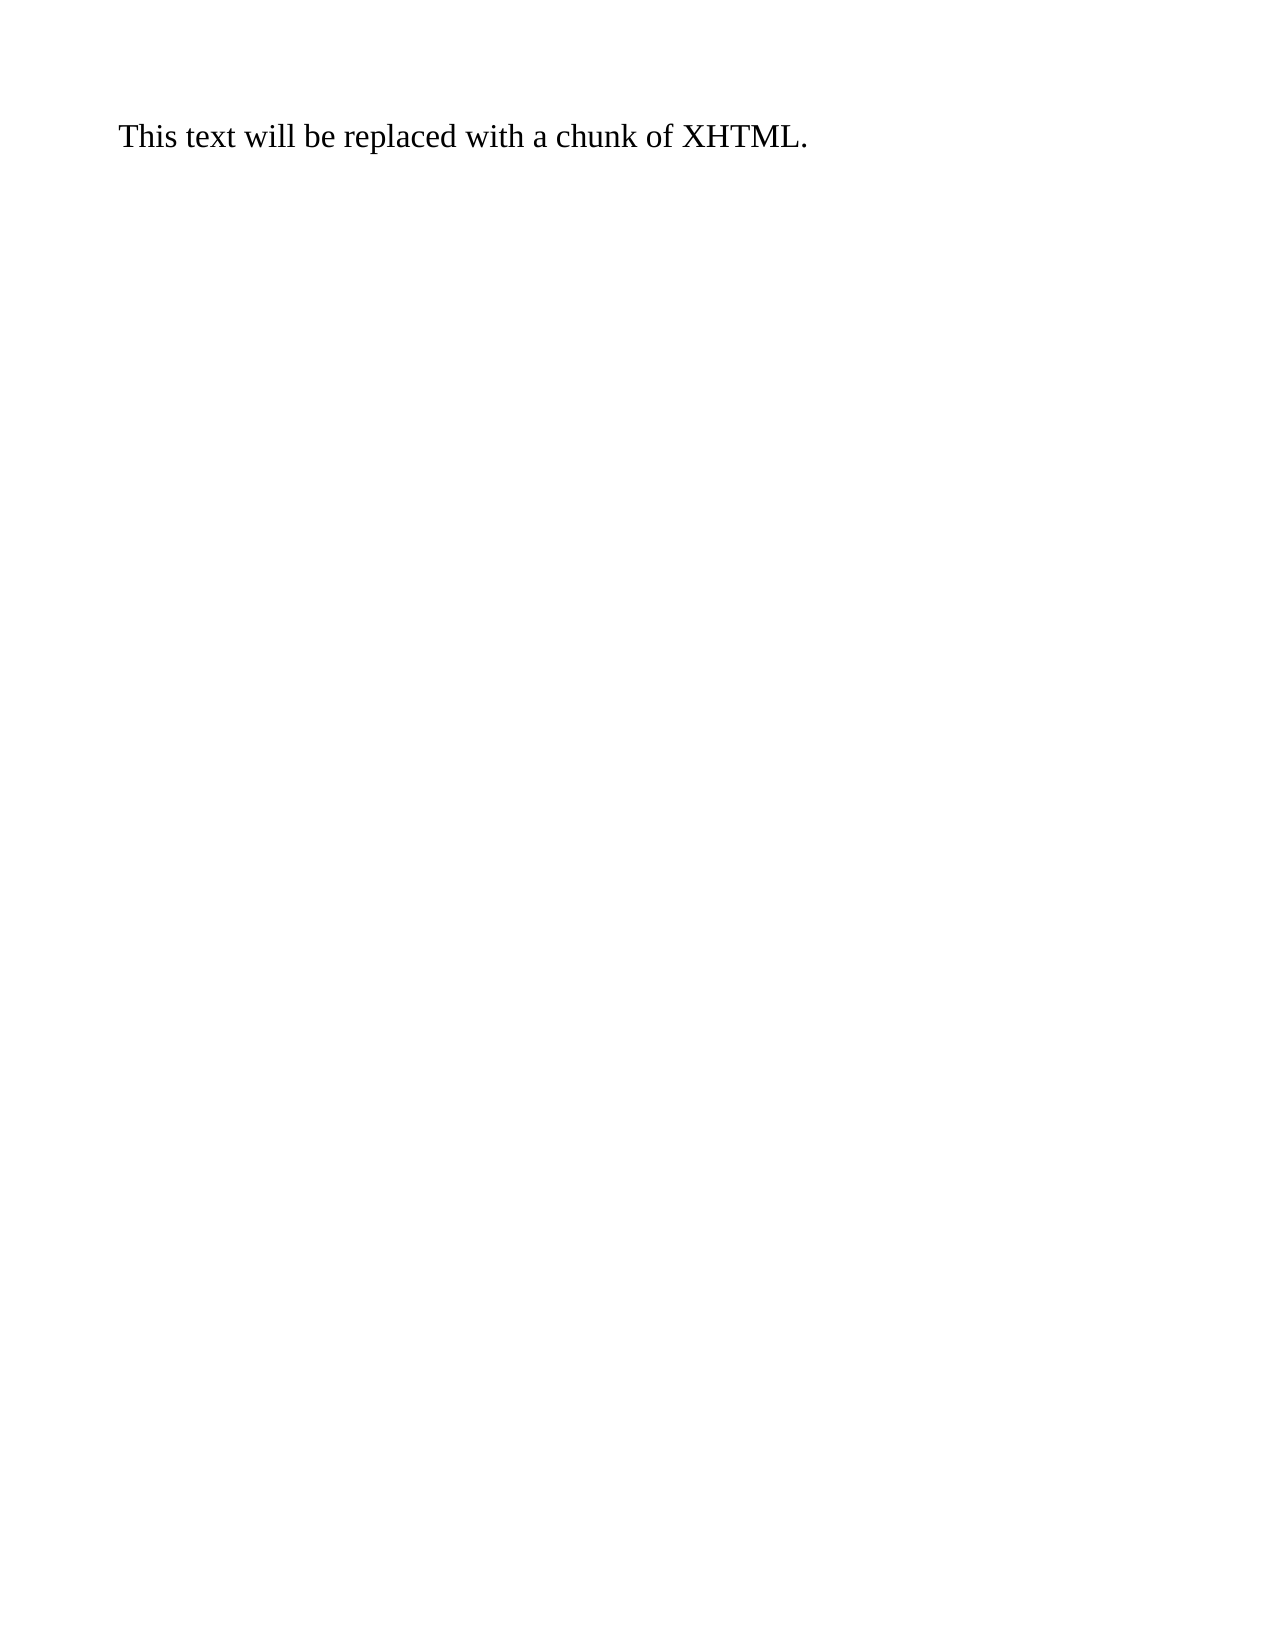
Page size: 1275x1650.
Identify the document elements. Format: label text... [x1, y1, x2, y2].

text This text will be replaced with a chunk of XHTML. [118, 118, 1157, 155]
